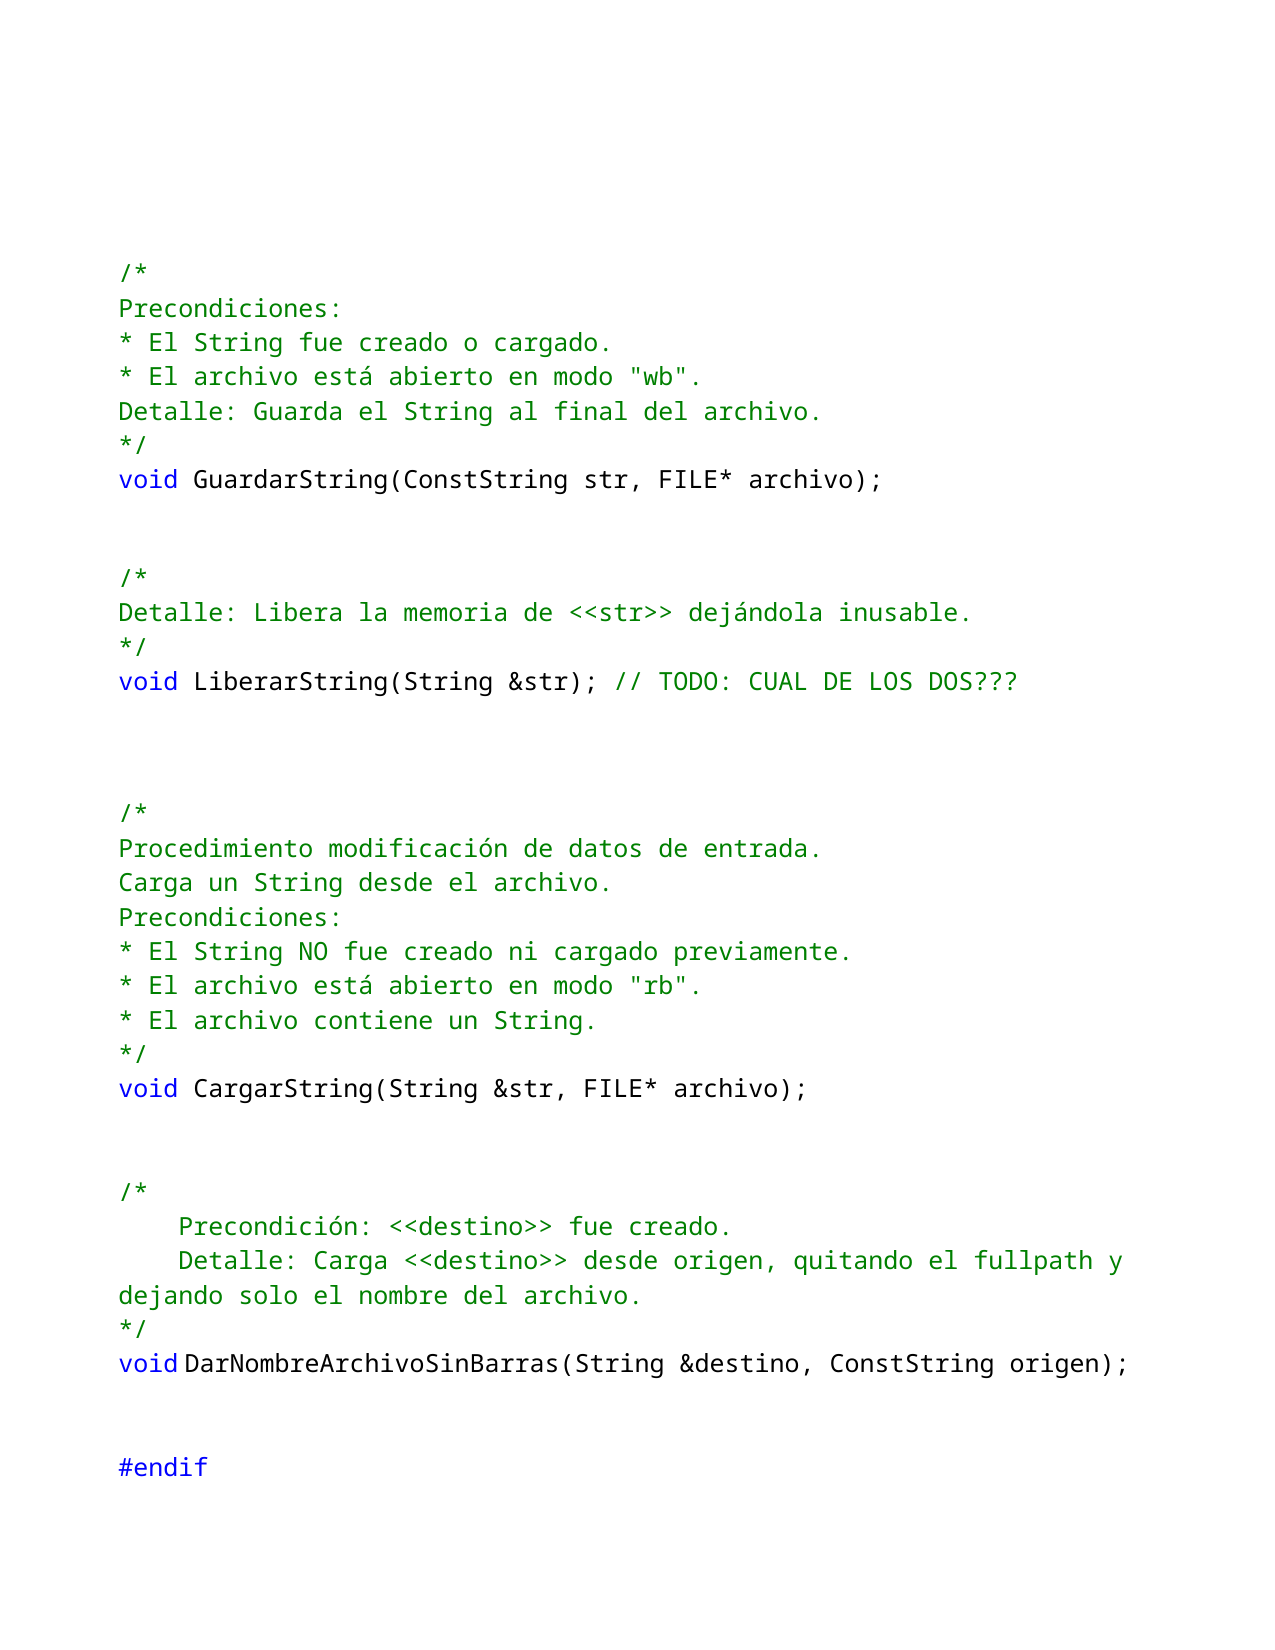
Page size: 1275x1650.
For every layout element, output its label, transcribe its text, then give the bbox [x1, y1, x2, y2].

text void DarNombreArchivoSinBarras(String &destino, ConstString origen); [118, 1346, 1157, 1380]
text Carga un String desde el archivo. [118, 864, 1157, 899]
text void GuardarString(ConstString str, FILE* archivo); [118, 462, 1157, 496]
text /* [118, 256, 1157, 290]
text /* [118, 560, 1157, 594]
text void LiberarString(String &str); // TODO: CUAL DE LOS DOS??? [118, 663, 1157, 698]
text /* [118, 1174, 1157, 1208]
text Detalle: Guarda el String al final del archivo. [118, 393, 1157, 427]
text * El String fue creado o cargado. [118, 324, 1157, 359]
text Precondiciones: [118, 899, 1157, 933]
text * El String NO fue creado ni cargado previamente. [118, 933, 1157, 968]
text */ [118, 427, 1157, 462]
text * El archivo está abierto en modo "rb". [118, 968, 1157, 1002]
text Precondición: <<destino>> fue creado. [118, 1208, 1157, 1243]
text Precondiciones: [118, 290, 1157, 324]
text Detalle: Libera la memoria de <<str>> dejándola inusable. [118, 594, 1157, 629]
text #endif [118, 1449, 1157, 1483]
text */ [118, 629, 1157, 663]
text */ [118, 1036, 1157, 1071]
text * El archivo contiene un String. [118, 1002, 1157, 1036]
text */ [118, 1311, 1157, 1346]
text void CargarString(String &str, FILE* archivo); [118, 1071, 1157, 1105]
text /* [118, 796, 1157, 830]
text Procedimiento modificación de datos de entrada. [118, 830, 1157, 864]
text Detalle: Carga <<destino>> desde origen, quitando el fullpath y dejando solo el nombre del archivo. [118, 1243, 1157, 1311]
text * El archivo está abierto en modo "wb". [118, 359, 1157, 393]
